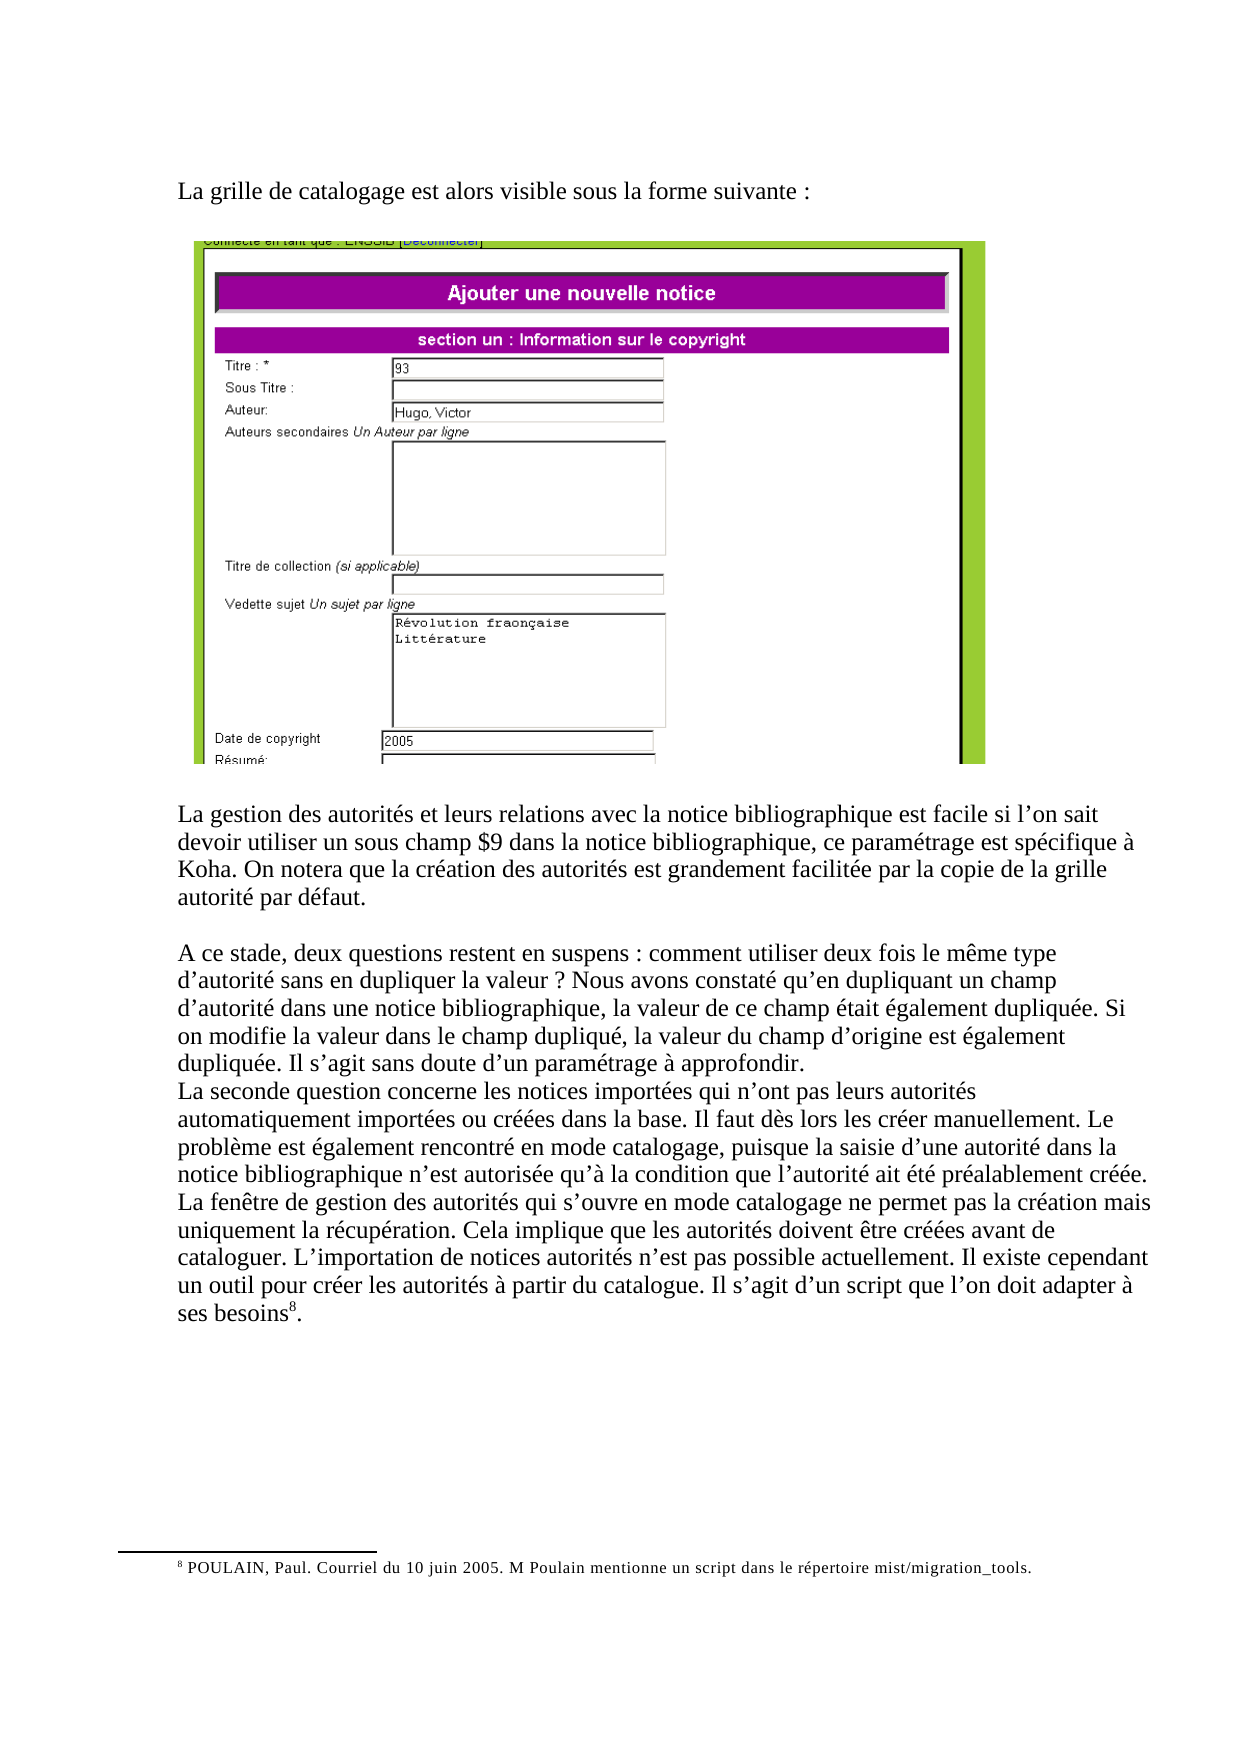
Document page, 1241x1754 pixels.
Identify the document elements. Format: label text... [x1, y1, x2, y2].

text La grille de catalogage est alors visible sous la forme suivante : [177, 177, 1152, 205]
picture [193, 241, 986, 764]
text A ce stade, deux questions restent en suspens : comment utiliser deux fois le même type d’autorité sans en dupliquer la valeur ? Nous avons constaté qu’en dupliquant un champ d’autorité dans une notice bibliographique, la valeur de ce champ était également dupliquée. Si on modifie la valeur dans le champ dupliqué, la valeur du champ d’origine est également dupliquée. Il s’agit sans doute d’un paramétrage à approfondir. [177, 939, 1152, 1077]
text La seconde question concerne les notices importées qui n’ont pas leurs autorités automatiquement importées ou créées dans la base. Il faut dès lors les créer manuellement. Le problème est également rencontré en mode catalogage, puisque la saisie d’une autorité dans la notice bibliographique n’est autorisée qu’à la condition que l’autorité ait été préalablement créée. La fenêtre de gestion des autorités qui s’ouvre en mode catalogage ne permet pas la création mais uniquement la récupération. Cela implique que les autorités doivent être créées avant de cataloguer. L’importation de notices autorités n’est pas possible actuellement. Il existe cependant un outil pour créer les autorités à partir du catalogue. Il s’agit d’un script que l’on doit adapter à ses besoins. [177, 1077, 1152, 1327]
text POULAIN, Paul. Courriel du 10 juin 2005. M Poulain mentionne un script dans le répertoire mist/migration_tools. [177, 1558, 1152, 1577]
text La gestion des autorités et leurs relations avec la notice bibliographique est facile si l’on sait devoir utiliser un sous champ $9 dans la notice bibliographique, ce paramétrage est spécifique à Koha. On notera que la création des autorités est grandement facilitée par la copie de la grille autorité par défaut. [177, 800, 1152, 911]
